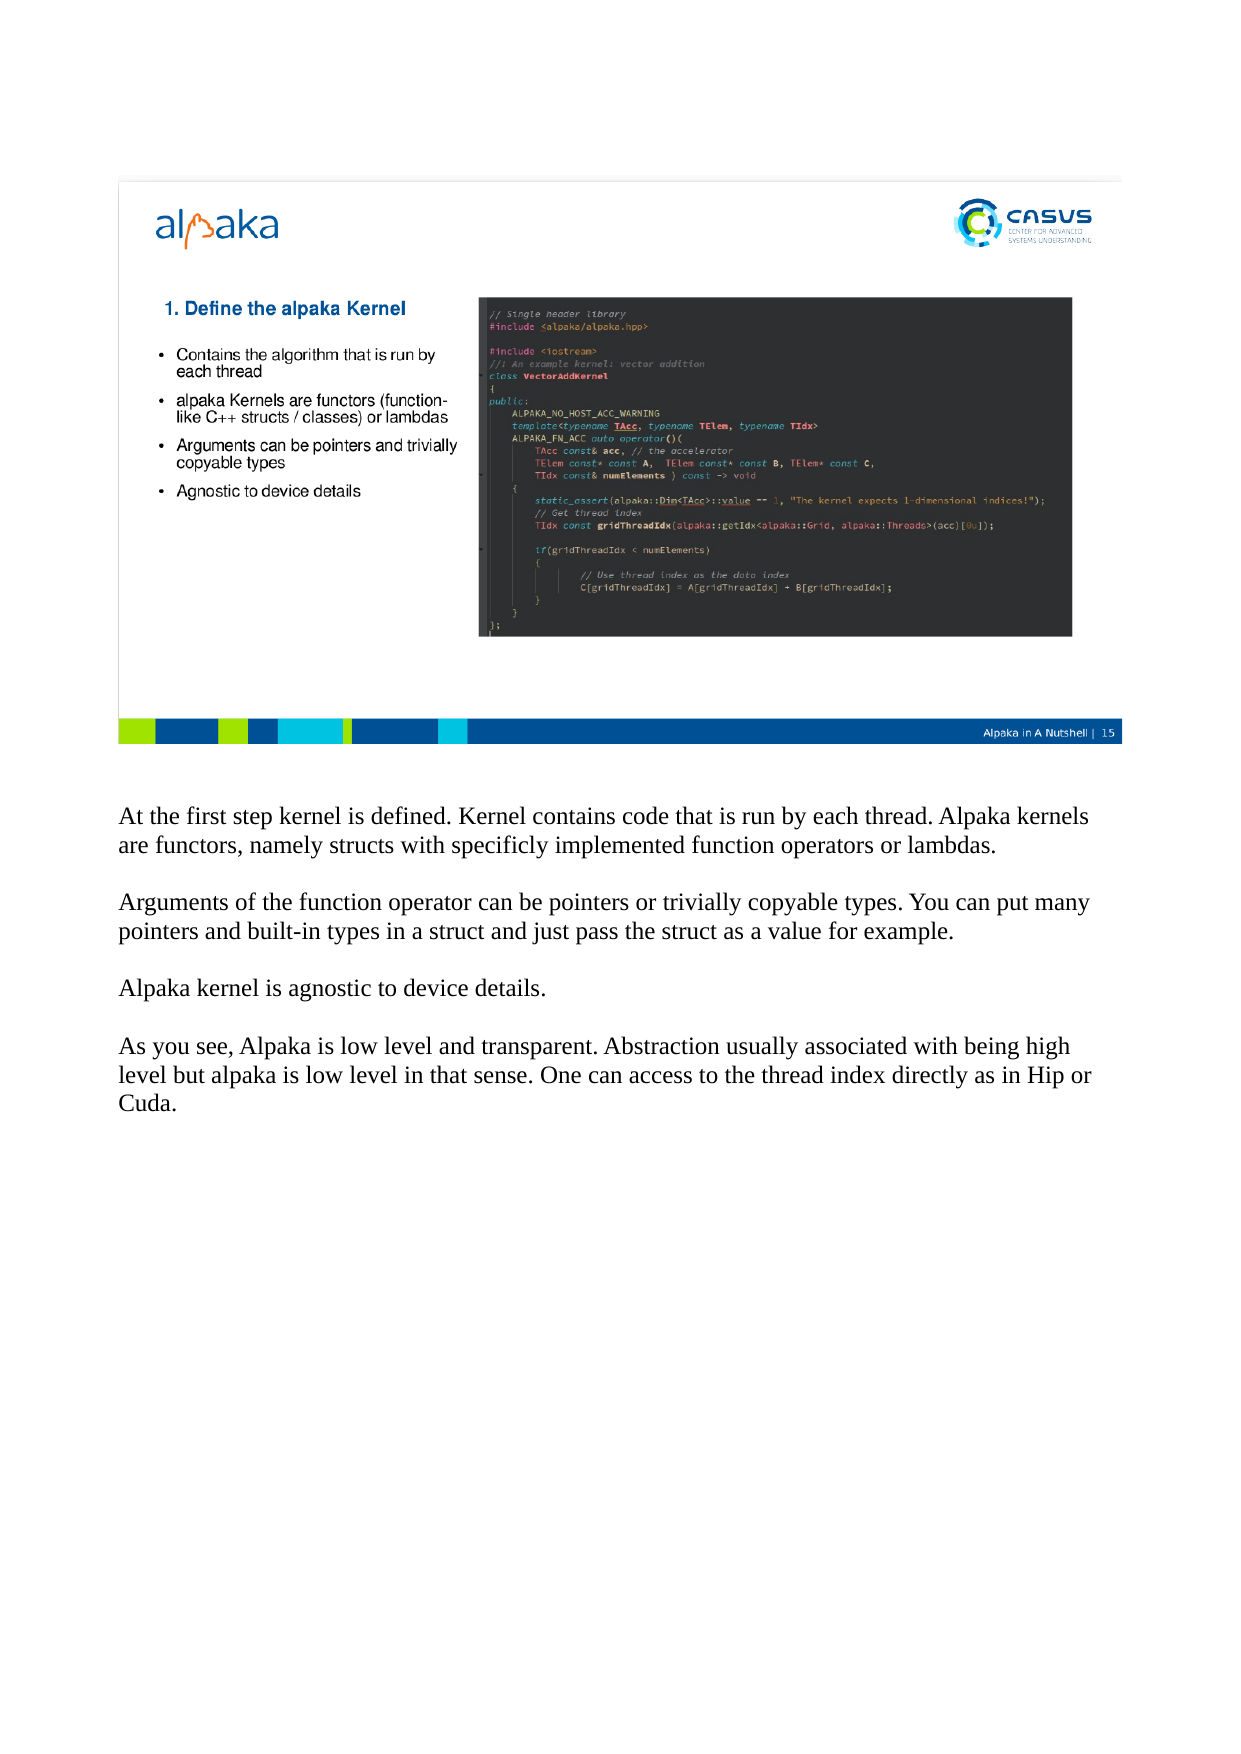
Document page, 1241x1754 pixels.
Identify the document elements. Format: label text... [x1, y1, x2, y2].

picture [118, 175, 1123, 744]
text At the first step kernel is defined. Kernel contains code that is run by each thread. Alpaka kernels are functors, namely structs with specificly implemented function operators or lambdas. [118, 801, 1122, 858]
text Alpaka kernel is agnostic to device details. [118, 973, 1122, 1002]
text As you see, Alpaka is low level and transparent. Abstraction usually associated with being high level but alpaka is low level in that sense. One can access to the thread index directly as in Hip or Cuda. [118, 1031, 1122, 1117]
text Arguments of the function operator can be pointers or trivially copyable types. You can put many pointers and built-in types in a struct and just pass the struct as a value for example. [118, 887, 1122, 945]
